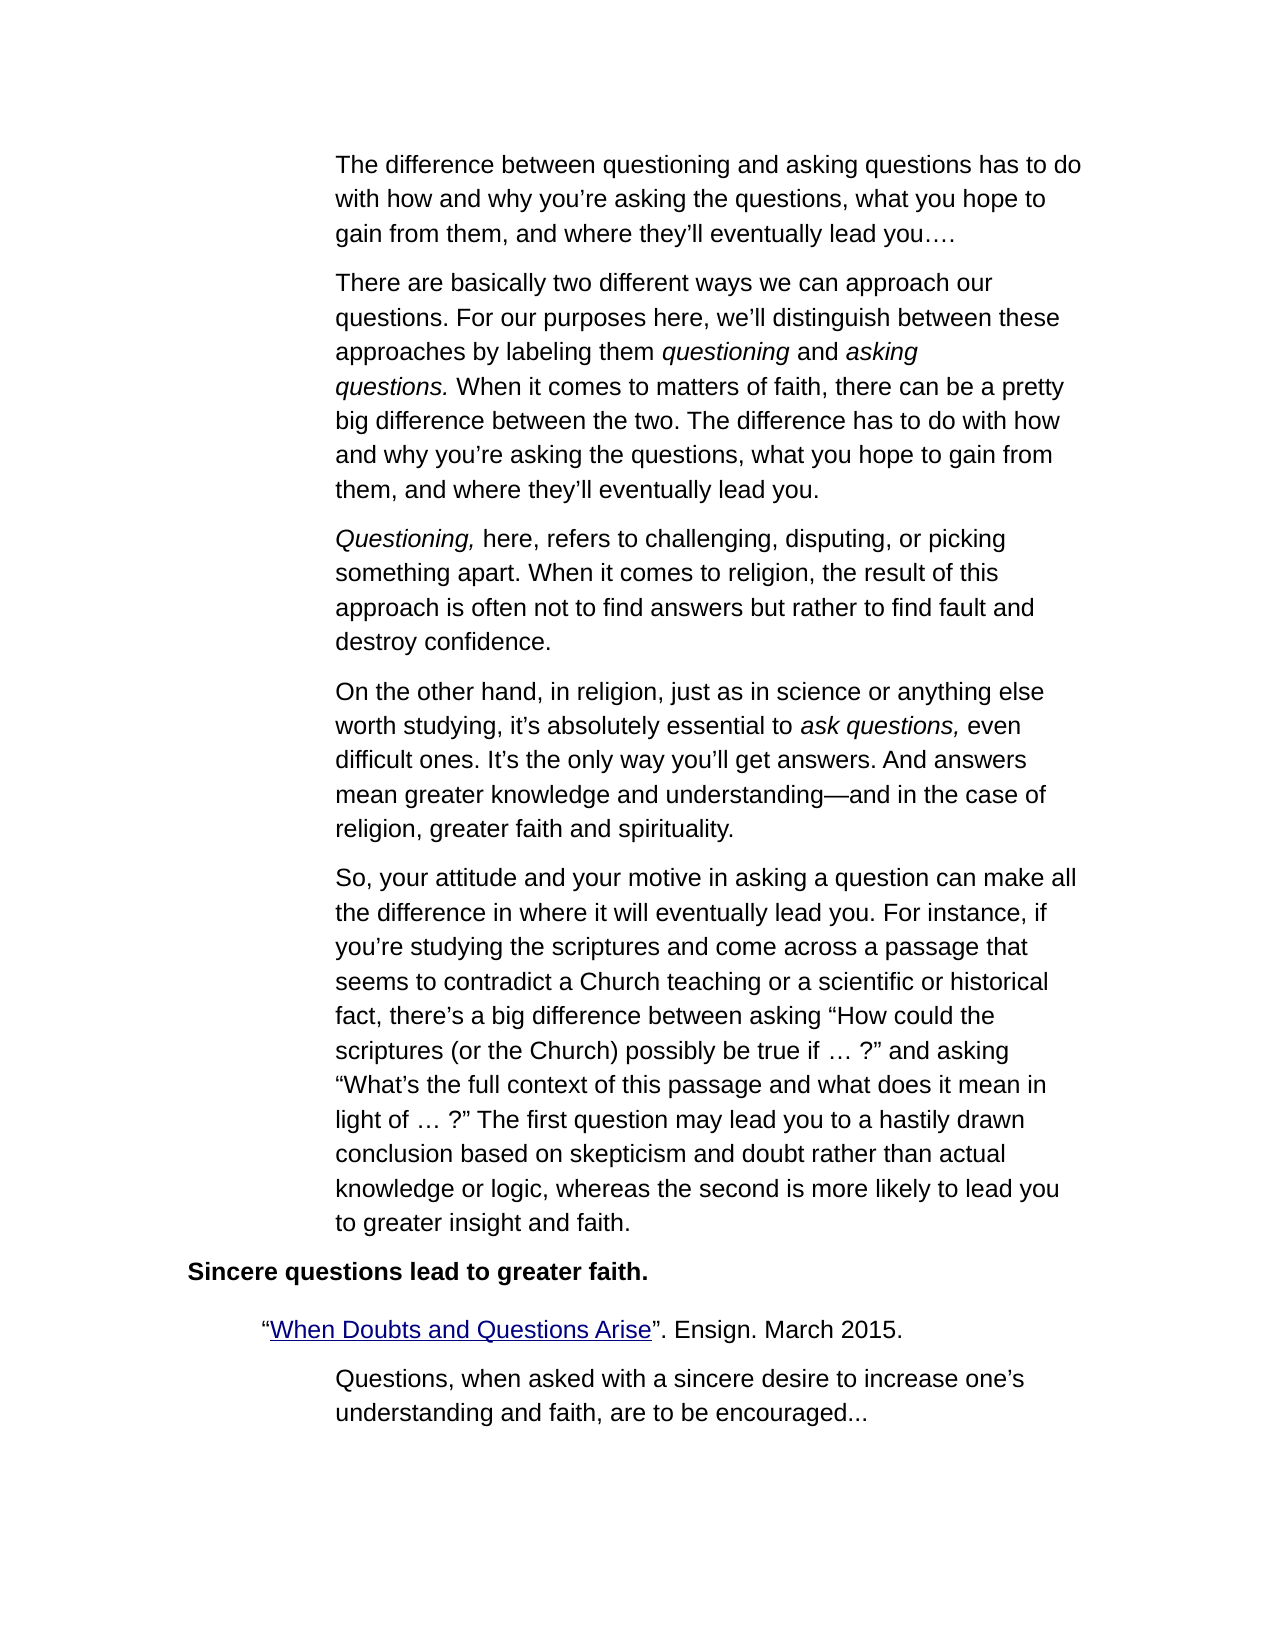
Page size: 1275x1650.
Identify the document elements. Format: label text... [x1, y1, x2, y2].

text There are basically two different ways we can approach our questions. For our purposes here, we’ll distinguish between these approaches by labeling them questioning and asking questions. When it comes to matters of faith, there can be a pretty big difference between the two. The difference has to do with how and why you’re asking the questions, what you hope to gain from them, and where they’ll eventually lead you. [335, 268, 1087, 504]
text The difference between questioning and asking questions has to do with how and why you’re asking the questions, what you hope to gain from them, and where they’ll eventually lead you…. [335, 150, 1087, 248]
text Questions, when asked with a sincere desire to increase one’s understanding and faith, are to be encouraged... [335, 1364, 1087, 1427]
text Sincere questions lead to greater faith. [187, 1257, 1087, 1286]
text So, your attitude and your motive in asking a question can make all the difference in where it will eventually lead you. For instance, if you’re studying the scriptures and come across a passage that seems to contradict a Church teaching or a scientific or historical fact, there’s a big difference between asking “How could the scriptures (or the Church) possibly be true if … ?” and asking “What’s the full context of this passage and what does it mean in light of … ?” The first question may lead you to a hastily drawn conclusion based on skepticism and doubt rather than actual knowledge or logic, whereas the second is more likely to lead you to greater insight and faith. [335, 863, 1087, 1237]
text Questioning, here, refers to challenging, disputing, or picking something apart. When it comes to religion, the result of this approach is often not to find answers but rather to find fault and destroy confidence. [335, 524, 1087, 656]
text “When Doubts and Questions Arise”. Ensign. March 2015. [261, 1315, 1087, 1343]
text On the other hand, in religion, just as in science or anything else worth studying, it’s absolutely essential to ask questions, even difficult ones. It’s the only way you’ll get answers. And answers mean greater knowledge and understanding—and in the case of religion, greater faith and spirituality. [335, 676, 1087, 843]
